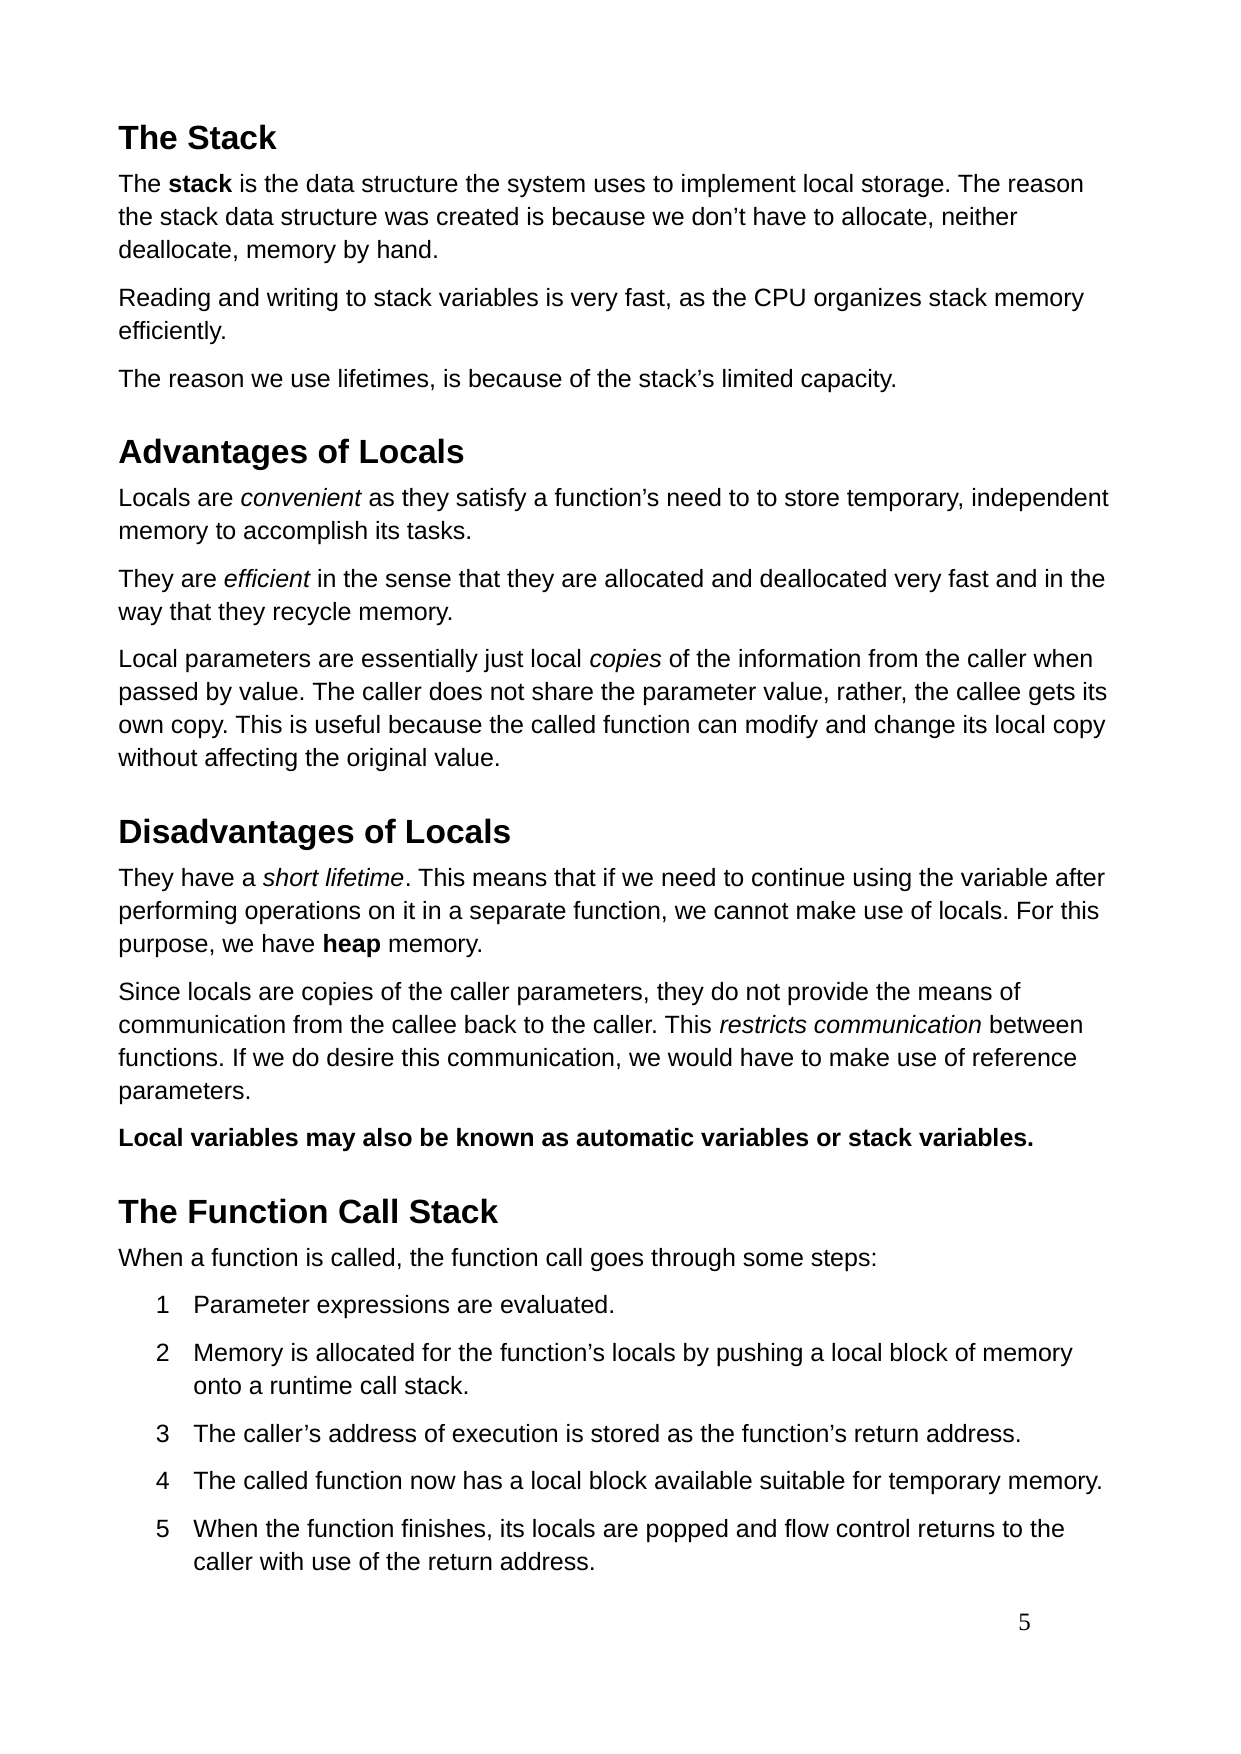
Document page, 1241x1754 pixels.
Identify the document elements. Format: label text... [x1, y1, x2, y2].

subtitle Advantages of Locals [118, 432, 1122, 471]
text They are efficient in the sense that they are allocated and deallocated very fast and in the way that they recycle memory. [118, 564, 1122, 626]
text The reason we use lifetimes, is because of the stack’s limited capacity. [118, 363, 1122, 392]
subtitle The Function Call Stack [118, 1192, 1122, 1230]
text Locals are convenient as they satisfy a function’s need to to store temporary, independent memory to accomplish its tasks. [118, 483, 1122, 545]
subtitle Disadvantages of Locals [118, 812, 1122, 851]
list Parameter expressions are evaluated. [156, 1291, 1122, 1319]
text The stack is the data structure the system uses to implement local storage. The reason the stack data structure was created is because we don’t have to allocate, neither deallocate, memory by hand. [118, 169, 1122, 264]
text Reading and writing to stack variables is very fast, as the CPU organizes stack memory efficiently. [118, 283, 1122, 345]
list Memory is allocated for the function’s locals by pushing a local block of memory onto a runtime call stack. [156, 1338, 1122, 1400]
text Local parameters are essentially just local copies of the information from the caller when passed by value. The caller does not share the parameter value, rather, the callee gets its own copy. This is useful because the called function can modify and change its local copy without affecting the original value. [118, 644, 1122, 772]
list The called function now has a local block available suitable for temporary memory. [156, 1466, 1122, 1495]
subtitle The Stack [118, 118, 1122, 157]
list The caller’s address of execution is stored as the function’s return address. [156, 1419, 1122, 1447]
text Local variables may also be known as automatic variables or stack variables. [118, 1123, 1122, 1152]
text When a function is called, the function call goes through some steps: [118, 1243, 1122, 1272]
list When the function finishes, its locals are popped and flow control returns to the caller with use of the return address. [156, 1514, 1122, 1576]
text They have a short lifetime. This means that if we need to continue using the variable after performing operations on it in a separate function, we cannot make use of locals. For this purpose, we have heap memory. [118, 863, 1122, 958]
text Since locals are copies of the caller parameters, they do not provide the means of communication from the callee back to the caller. This restricts communication between functions. If we do desire this communication, we would have to make use of reference parameters. [118, 977, 1122, 1104]
